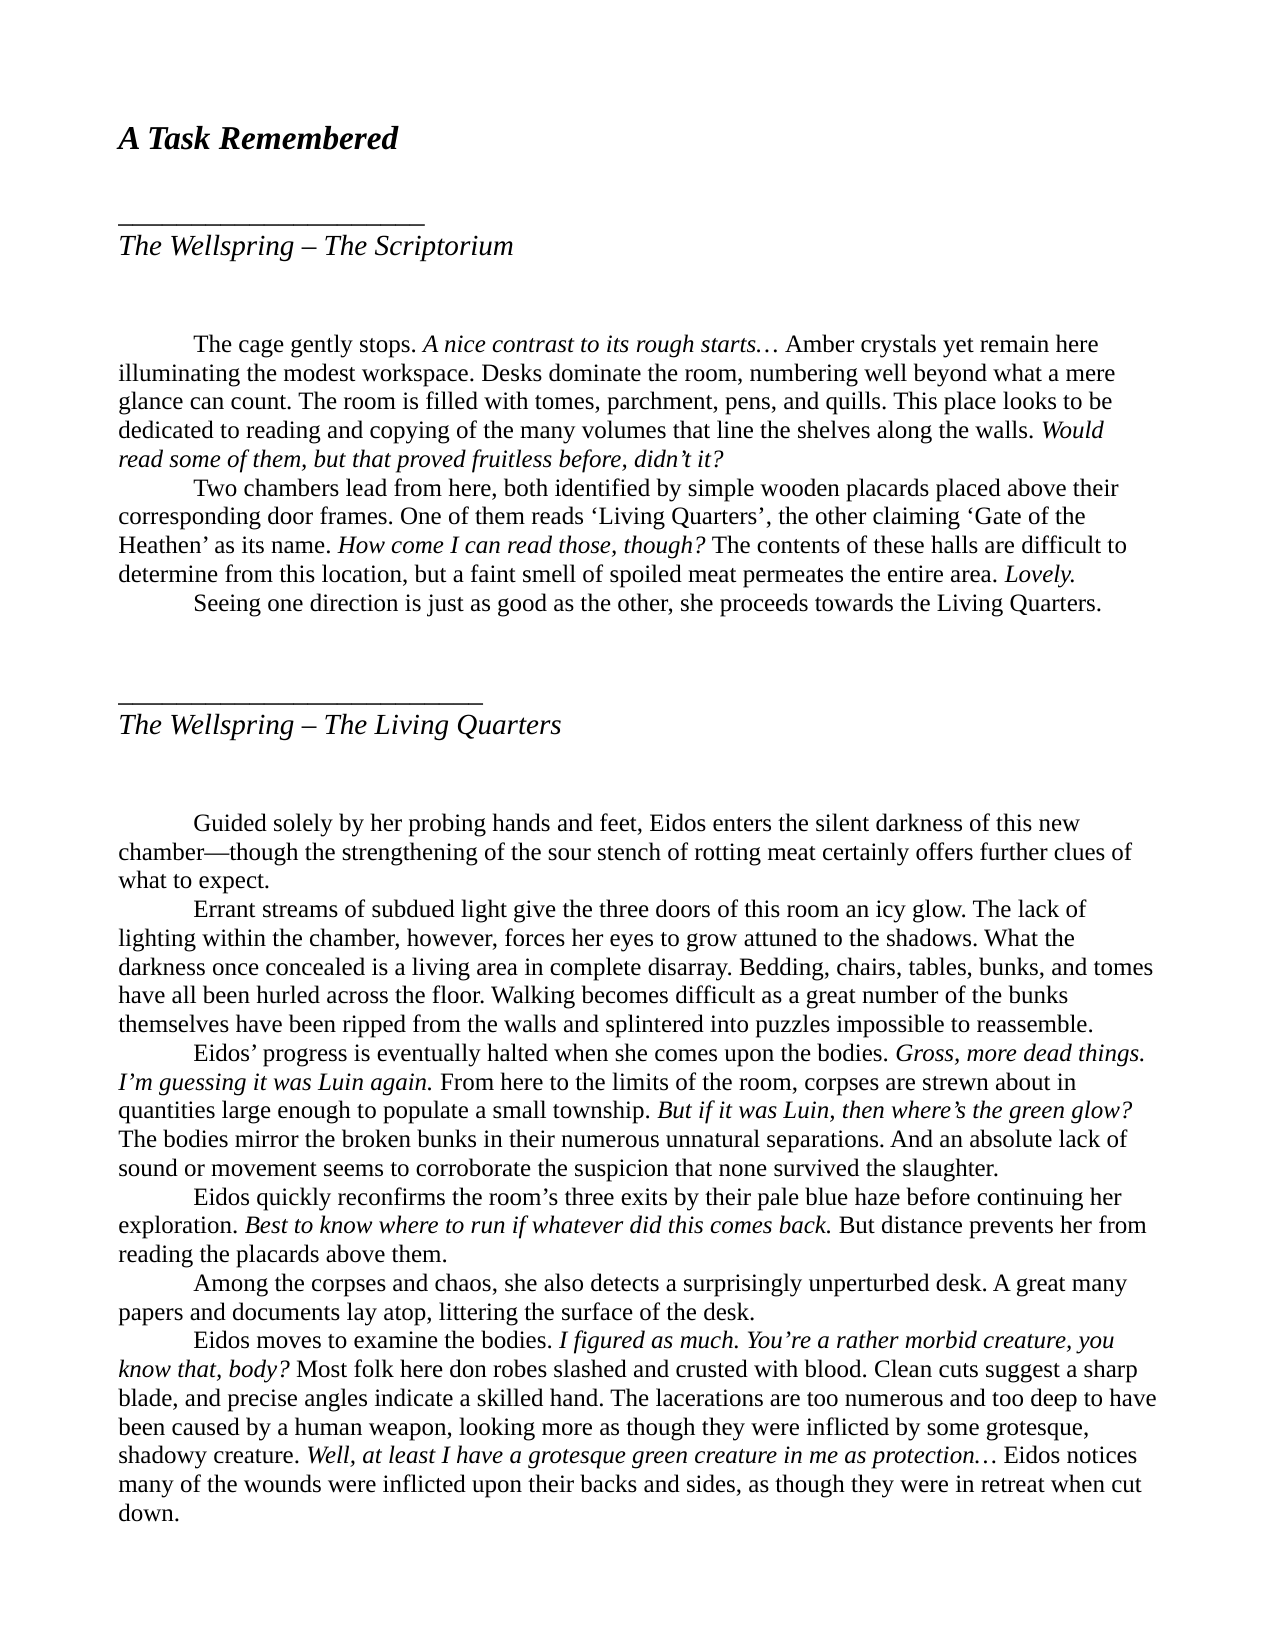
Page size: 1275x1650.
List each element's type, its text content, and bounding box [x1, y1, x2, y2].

text A Task Remembered [118, 118, 1157, 156]
text Eidos moves to examine the bodies. I figured as much. You’re a rather morbid creature, you know that, body? Most folk here don robes slashed and crusted with blood. Clean cuts suggest a sharp blade, and precise angles indicate a skilled hand. The lacerations are too numerous and too deep to have been caused by a human weapon, looking more as though they were inflicted by some grotesque, shadowy creature. Well, at least I have a grotesque green creature in me as protection… Eidos notices many of the wounds were inflicted upon their backs and sides, as though they were in retreat when cut down. [118, 1326, 1157, 1527]
text Eidos quickly reconfirms the room’s three exits by their pale blue haze before continuing her exploration. Best to know where to run if whatever did this comes back. But distance prevents her from reading the placards above them. [118, 1182, 1157, 1268]
text Guided solely by her probing hands and feet, Eidos enters the silent darkness of this new chamber—though the strengthening of the sour stench of rotting meat certainly offers further clues of what to expect. [118, 808, 1157, 894]
text Seeing one direction is just as good as the other, she proceeds towards the Living Quarters. [118, 588, 1157, 616]
text The Wellspring – The Scriptorium [118, 228, 1157, 262]
text The cage gently stops. A nice contrast to its rough starts… Amber crystals yet remain here illuminating the modest workspace. Desks dominate the room, numbering well beyond what a mere glance can count. The room is filled with tomes, parchment, pens, and quills. This place looks to be dedicated to reading and copying of the many volumes that line the shelves along the walls. Would read some of them, but that proved fruitless before, didn’t it? [118, 329, 1157, 473]
text Among the corpses and chaos, she also detects a surprisingly unperturbed desk. A great many papers and documents lay atop, littering the surface of the desk. [118, 1268, 1157, 1326]
text Eidos’ progress is eventually halted when she comes upon the bodies. Gross, more dead things. I’m guessing it was Luin again. From here to the limits of the room, corpses are strewn about in quantities large enough to populate a small township. But if it was Luin, then where’s the green glow? The bodies mirror the broken bunks in their numerous unnatural separations. And an absolute lack of sound or movement seems to corroborate the suspicion that none survived the slaughter. [118, 1038, 1157, 1182]
text The Wellspring – The Living Quarters [118, 707, 1157, 741]
text Errant streams of subdued light give the three doors of this room an icy glow. The lack of lighting within the chamber, however, forces her eyes to grow attuned to the shadows. What the darkness once concealed is a living area in complete disarray. Bedding, chairs, tables, bunks, and tomes have all been hurled across the floor. Walking becomes difficult as a great number of the bunks themselves have been ripped from the walls and splintered into puzzles impossible to reassemble. [118, 894, 1157, 1038]
text Two chambers lead from here, both identified by simple wooden placards placed above their corresponding door frames. One of them reads ‘Living Quarters’, the other claiming ‘Gate of the Heathen’ as its name. How come I can read those, though? The contents of these halls are difficult to determine from this location, but a faint smell of spoiled meat permeates the entire area. Lovely. [118, 473, 1157, 588]
text _____________________ [118, 195, 1157, 228]
text _________________________ [118, 674, 1157, 707]
